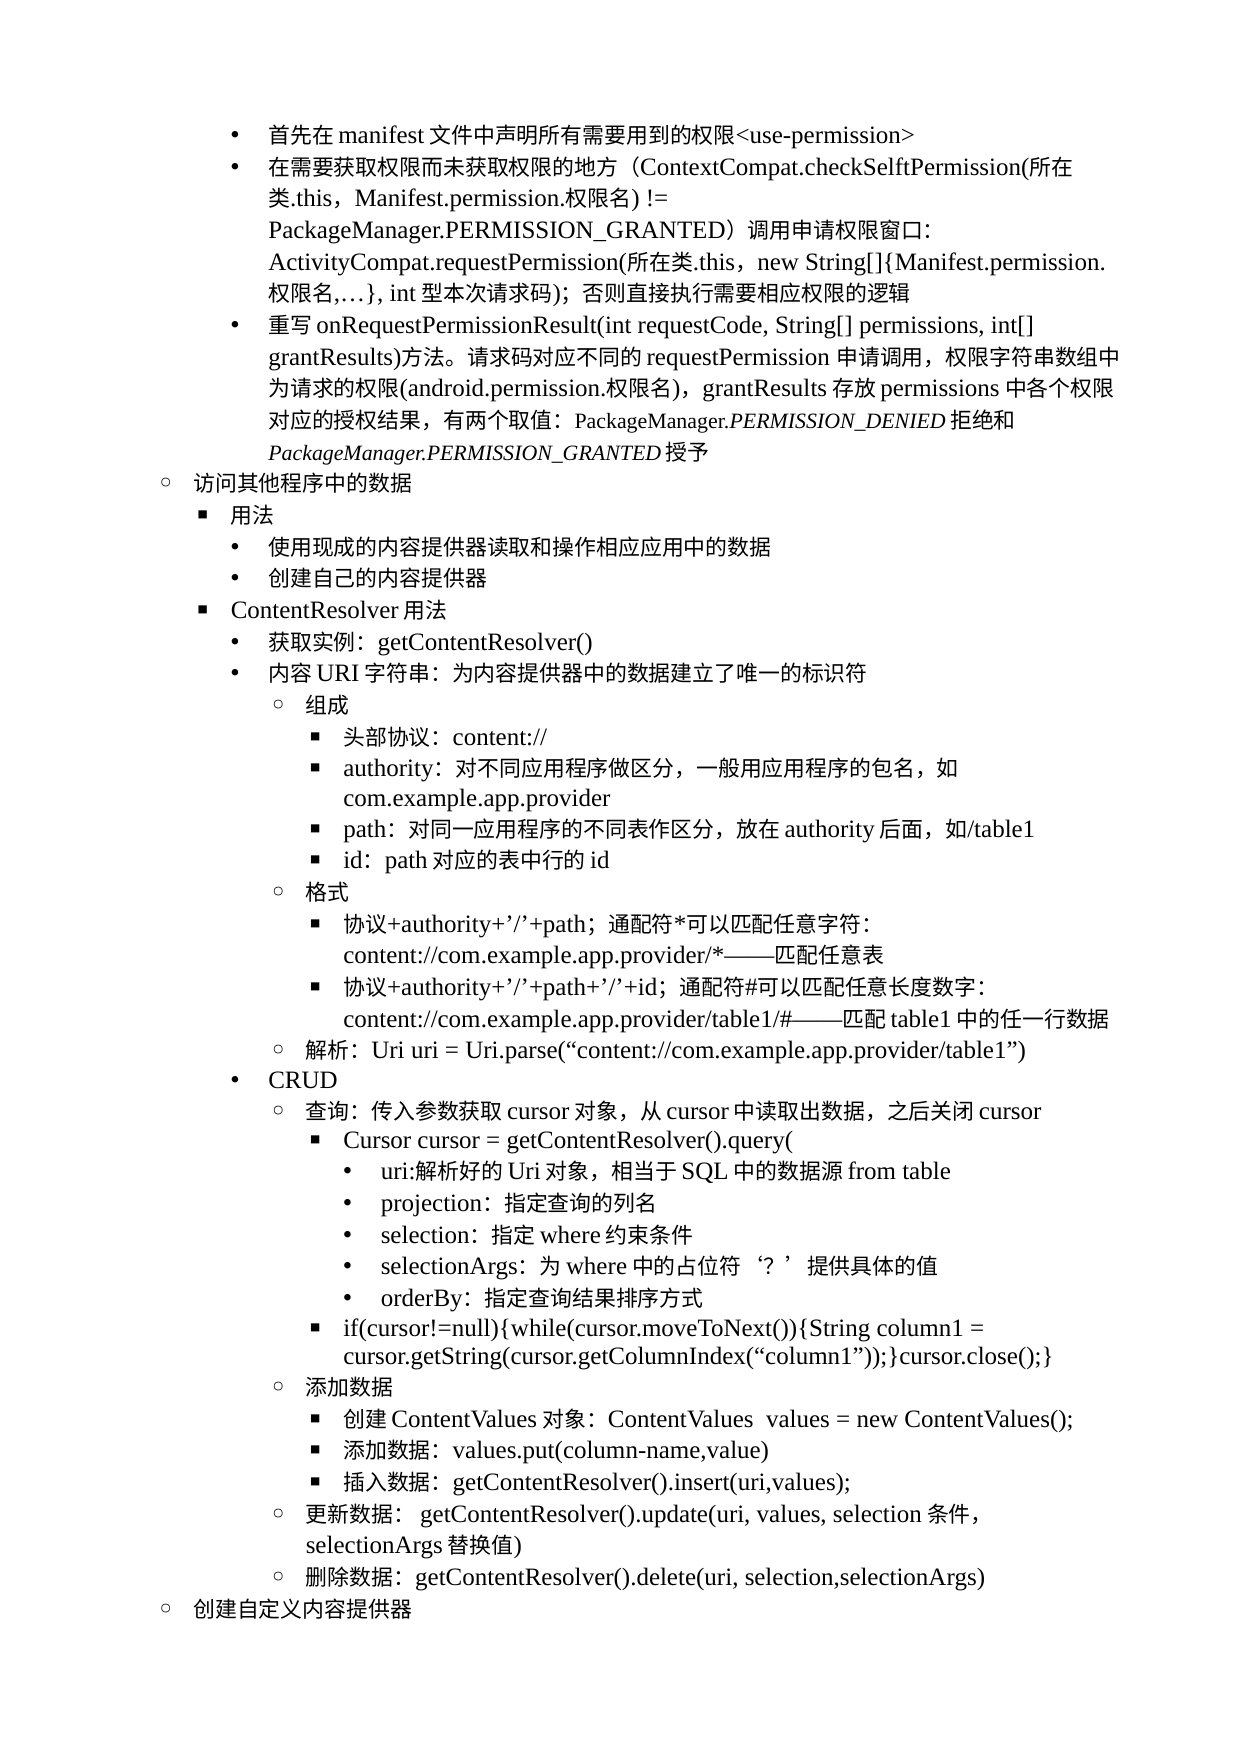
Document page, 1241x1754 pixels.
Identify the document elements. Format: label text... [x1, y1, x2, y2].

list 在需要获取权限而未获取权限的地方（ContextCompat.checkSelftPermission(所在类.this，Manifest.permission.权限名) != PackageManager.PERMISSION_GRANTED）调用申请权限窗口：ActivityCompat.requestPermission(所在类.this，new String[]{Manifest.permission.权限名,…}, int型本次请求码)；否则直接执行需要相应权限的逻辑 [231, 150, 1122, 308]
list uri:解析好的Uri对象，相当于SQL中的数据源from table [343, 1154, 1122, 1186]
list 内容URI字符串：为内容提供器中的数据建立了唯一的标识符 [231, 656, 1122, 688]
list 头部协议：content:// [306, 720, 1122, 751]
list content://com.example.app.provider/table1/#——匹配table1中的任一行数据 [306, 1002, 1122, 1033]
list 创建ContentValues对象：ContentValues values = new ContentValues(); [306, 1402, 1122, 1433]
list 删除数据：getContentResolver().delete(uri, selection,selectionArgs) [268, 1560, 1122, 1592]
list 添加数据 [268, 1370, 1122, 1402]
list 创建自己的内容提供器 [231, 561, 1122, 593]
list projection：指定查询的列名 [343, 1186, 1122, 1218]
list path：对同一应用程序的不同表作区分，放在authority后面，如/table1 [306, 812, 1122, 843]
list 添加数据：values.put(column-name,value) [306, 1433, 1122, 1465]
list if(cursor!=null){while(cursor.moveToNext()){String column1 = cursor.getString(cursor.getColumnIndex(“column1”));}cursor.close();} [306, 1313, 1122, 1370]
list 组成 [268, 688, 1122, 720]
list 查询：传入参数获取cursor对象，从cursor中读取出数据，之后关闭cursor [268, 1094, 1122, 1126]
list 首先在manifest文件中声明所有需要用到的权限<use-permission> [231, 118, 1122, 150]
list selection：指定where约束条件 [343, 1218, 1122, 1249]
list 格式 [268, 875, 1122, 907]
list 访问其他程序中的数据 [156, 466, 1122, 498]
list ContentResolver用法 [193, 593, 1122, 625]
list 更新数据： getContentResolver().update(uri, values, selection条件，selectionArgs替换值) [268, 1497, 1122, 1560]
list 使用现成的内容提供器读取和操作相应应用中的数据 [231, 530, 1122, 561]
list CRUD [231, 1065, 1122, 1094]
list authority：对不同应用程序做区分，一般用应用程序的包名，如com.example.app.provider [306, 751, 1122, 812]
list id：path对应的表中行的id [306, 843, 1122, 875]
list 插入数据：getContentResolver().insert(uri,values); [306, 1465, 1122, 1497]
list 协议+authority+’/’+path；通配符*可以匹配任意字符： content://com.example.app.provider/*——匹配任意表 [306, 907, 1122, 970]
list 协议+authority+’/’+path+’/’+id；通配符#可以匹配任意长度数字： [306, 970, 1122, 1002]
list 获取实例：getContentResolver() [231, 625, 1122, 656]
list 用法 [193, 498, 1122, 530]
list 创建自定义内容提供器 [156, 1592, 1122, 1623]
list orderBy：指定查询结果排序方式 [343, 1281, 1122, 1313]
list Cursor cursor = getContentResolver().query( [306, 1126, 1122, 1154]
list 重写onRequestPermissionResult(int requestCode, String[] permissions, int[] grantResults)方法。请求码对应不同的requestPermission 申请调用，权限字符串数组中为请求的权限(android.permission.权限名)，grantResults存放permissions中各个权限对应的授权结果，有两个取值：PackageManager.PERMISSION_DENIED拒绝和PackageManager.PERMISSION_GRANTED授予 [231, 308, 1122, 466]
list 解析：Uri uri = Uri.parse(“content://com.example.app.provider/table1”) [268, 1033, 1122, 1065]
list selectionArgs：为where中的占位符‘？’提供具体的值 [343, 1249, 1122, 1281]
